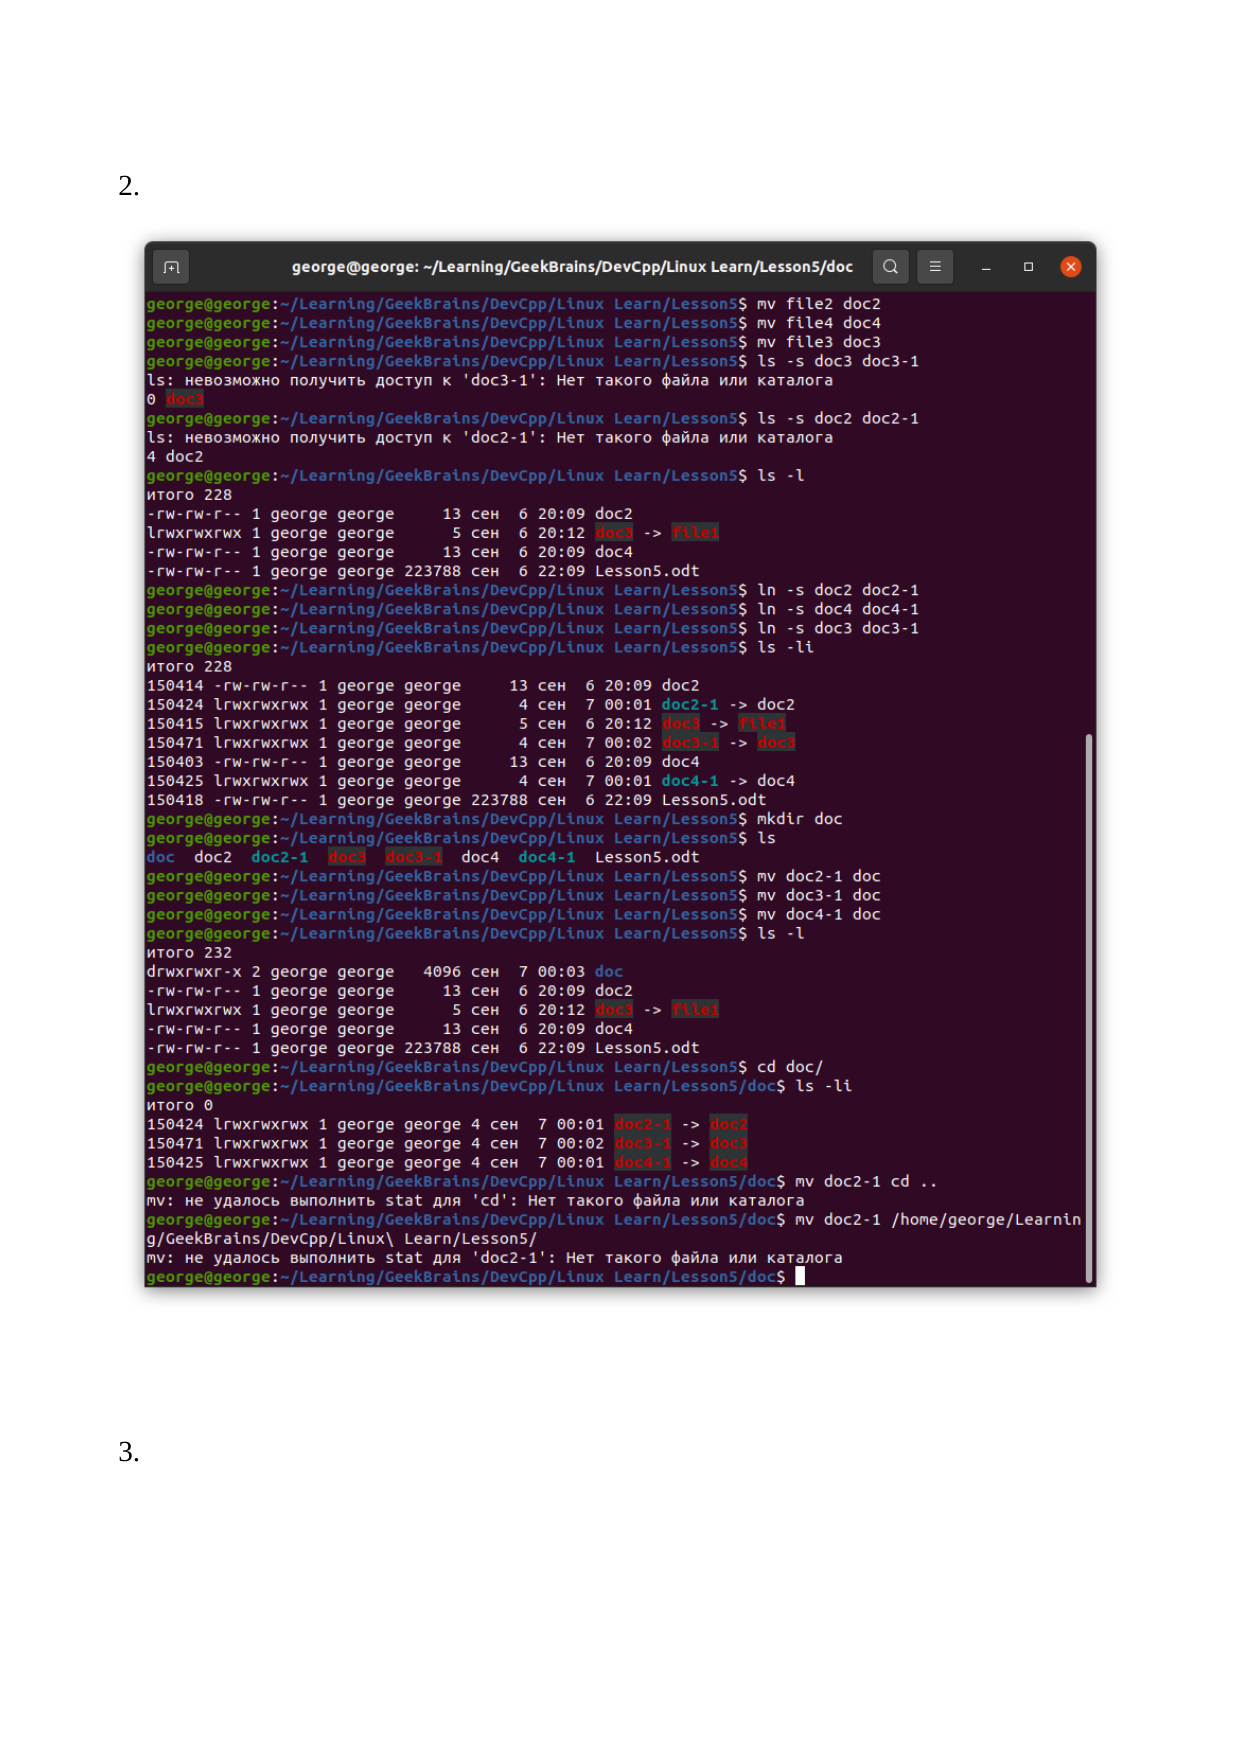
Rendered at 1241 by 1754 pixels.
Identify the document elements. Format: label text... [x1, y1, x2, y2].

picture [118, 218, 1123, 1317]
text 2. [118, 168, 1122, 202]
text 3. [118, 1434, 1122, 1468]
